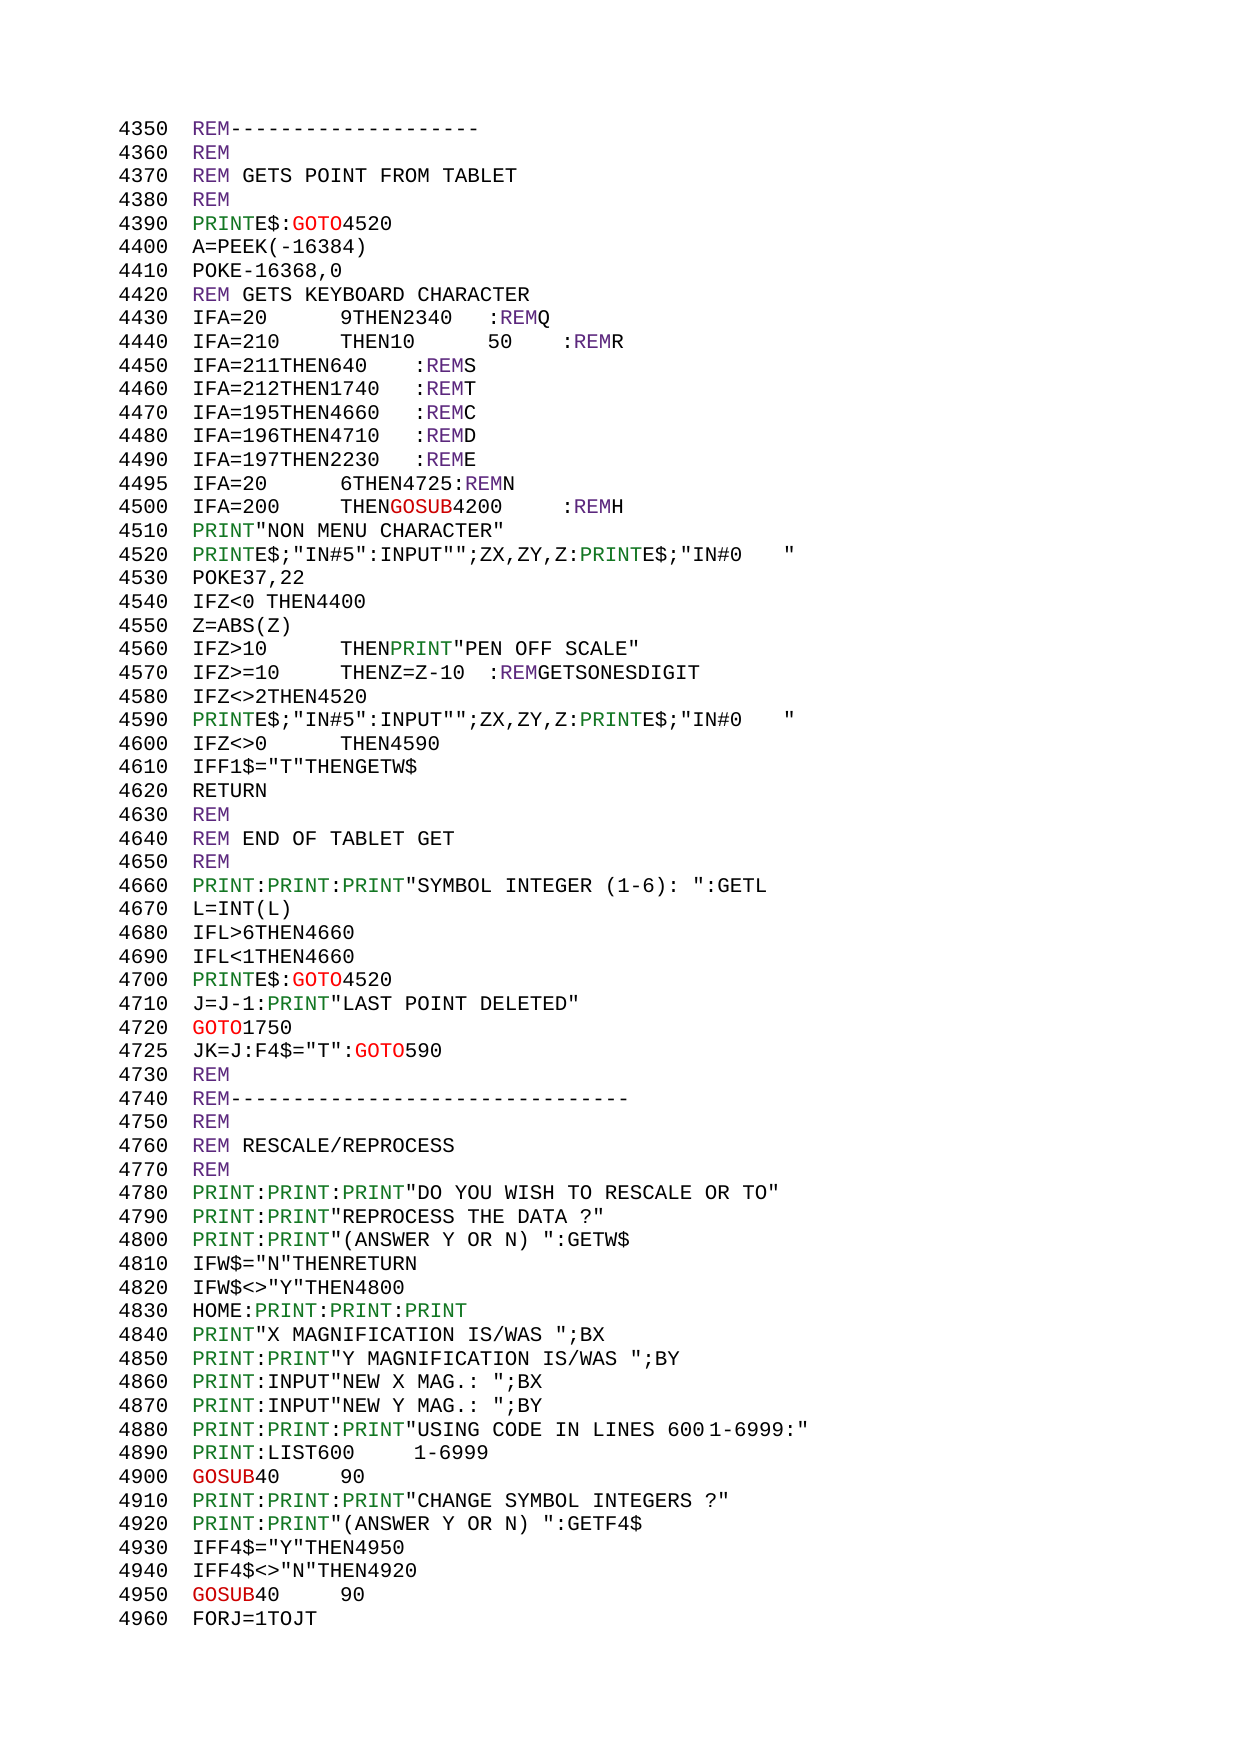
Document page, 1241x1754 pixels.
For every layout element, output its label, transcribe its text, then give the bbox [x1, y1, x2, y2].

text 4620 RETURN [118, 780, 1122, 804]
text 4600 IFZ<>0 THEN4590 [118, 733, 1122, 757]
text 4420 REM GETS KEYBOARD CHARACTER [118, 284, 1122, 307]
text 4710 J=J-1:PRINT"LAST POINT DELETED" [118, 993, 1122, 1017]
text 4660 PRINT:PRINT:PRINT"SYMBOL INTEGER (1-6): ":GETL [118, 875, 1122, 898]
text 4890 PRINT:LIST600 1-6999 [118, 1442, 1122, 1466]
text 4640 REM END OF TABLET GET [118, 827, 1122, 851]
text 4930 IFF4$="Y"THEN4950 [118, 1537, 1122, 1561]
text 4650 REM [118, 851, 1122, 875]
text 4495 IFA=20 6THEN4725:REMN [118, 473, 1122, 496]
text 4770 REM [118, 1158, 1122, 1182]
text 4910 PRINT:PRINT:PRINT"CHANGE SYMBOL INTEGERS ?" [118, 1489, 1122, 1513]
text 4500 IFA=200 THENGOSUB4200 :REMH [118, 496, 1122, 520]
text 4760 REM RESCALE/REPROCESS [118, 1135, 1122, 1158]
text 4920 PRINT:PRINT"(ANSWER Y OR N) ":GETF4$ [118, 1513, 1122, 1537]
text 4690 IFL<1THEN4660 [118, 946, 1122, 969]
text 4430 IFA=20 9THEN2340 :REMQ [118, 307, 1122, 331]
text 4750 REM [118, 1111, 1122, 1135]
text 4820 IFW$<>"Y"THEN4800 [118, 1277, 1122, 1300]
text 4730 REM [118, 1064, 1122, 1088]
text 4900 GOSUB40 90 [118, 1466, 1122, 1489]
text 4400 A=PEEK(-16384) [118, 236, 1122, 260]
text 4720 GOTO1750 [118, 1017, 1122, 1040]
text 4450 IFA=211THEN640 :REMS [118, 354, 1122, 378]
text 4810 IFW$="N"THENRETURN [118, 1253, 1122, 1277]
text 4440 IFA=210 THEN10 50 :REMR [118, 331, 1122, 354]
text 4940 IFF4$<>"N"THEN4920 [118, 1561, 1122, 1584]
text 4740 REM-------------------------------- [118, 1088, 1122, 1111]
text 4550 Z=ABS(Z) [118, 615, 1122, 638]
text 4540 IFZ<0 THEN4400 [118, 591, 1122, 615]
text 4380 REM [118, 189, 1122, 213]
text 4390 PRINTE$:GOTO4520 [118, 213, 1122, 236]
text 4880 PRINT:PRINT:PRINT"USING CODE IN LINES 600 1-6999:" [118, 1419, 1122, 1442]
text 4580 IFZ<>2THEN4520 [118, 686, 1122, 709]
text 4520 PRINTE$;"IN#5":INPUT"";ZX,ZY,Z:PRINTE$;"IN#0 " [118, 544, 1122, 567]
text 4490 IFA=197THEN2230 :REME [118, 449, 1122, 473]
text 4590 PRINTE$;"IN#5":INPUT"";ZX,ZY,Z:PRINTE$;"IN#0 " [118, 709, 1122, 733]
text 4800 PRINT:PRINT"(ANSWER Y OR N) ":GETW$ [118, 1229, 1122, 1253]
text 4370 REM GETS POINT FROM TABLET [118, 165, 1122, 189]
text 4630 REM [118, 804, 1122, 827]
text 4850 PRINT:PRINT"Y MAGNIFICATION IS/WAS ";BY [118, 1348, 1122, 1371]
text 4870 PRINT:INPUT"NEW Y MAG.: ";BY [118, 1395, 1122, 1419]
text 4780 PRINT:PRINT:PRINT"DO YOU WISH TO RESCALE OR TO" [118, 1182, 1122, 1206]
text 4350 REM-------------------- [118, 118, 1122, 142]
text 4480 IFA=196THEN4710 :REMD [118, 426, 1122, 449]
text 4700 PRINTE$:GOTO4520 [118, 969, 1122, 993]
text 4570 IFZ>=10 THENZ=Z-10 :REMGETSONESDIGIT [118, 662, 1122, 686]
text 4530 POKE37,22 [118, 567, 1122, 591]
text 4610 IFF1$="T"THENGETW$ [118, 757, 1122, 780]
text 4950 GOSUB40 90 [118, 1584, 1122, 1608]
text 4460 IFA=212THEN1740 :REMT [118, 378, 1122, 402]
text 4860 PRINT:INPUT"NEW X MAG.: ";BX [118, 1371, 1122, 1395]
text 4510 PRINT"NON MENU CHARACTER" [118, 520, 1122, 544]
text 4560 IFZ>10 THENPRINT"PEN OFF SCALE" [118, 638, 1122, 662]
text 4680 IFL>6THEN4660 [118, 922, 1122, 946]
text 4725 JK=J:F4$="T":GOTO590 [118, 1040, 1122, 1064]
text 4840 PRINT"X MAGNIFICATION IS/WAS ";BX [118, 1324, 1122, 1348]
text 4960 FORJ=1TOJT [118, 1608, 1122, 1631]
text 4790 PRINT:PRINT"REPROCESS THE DATA ?" [118, 1206, 1122, 1229]
text 4830 HOME:PRINT:PRINT:PRINT [118, 1300, 1122, 1324]
text 4670 L=INT(L) [118, 898, 1122, 922]
text 4410 POKE-16368,0 [118, 260, 1122, 284]
text 4470 IFA=195THEN4660 :REMC [118, 402, 1122, 426]
text 4360 REM [118, 142, 1122, 165]
